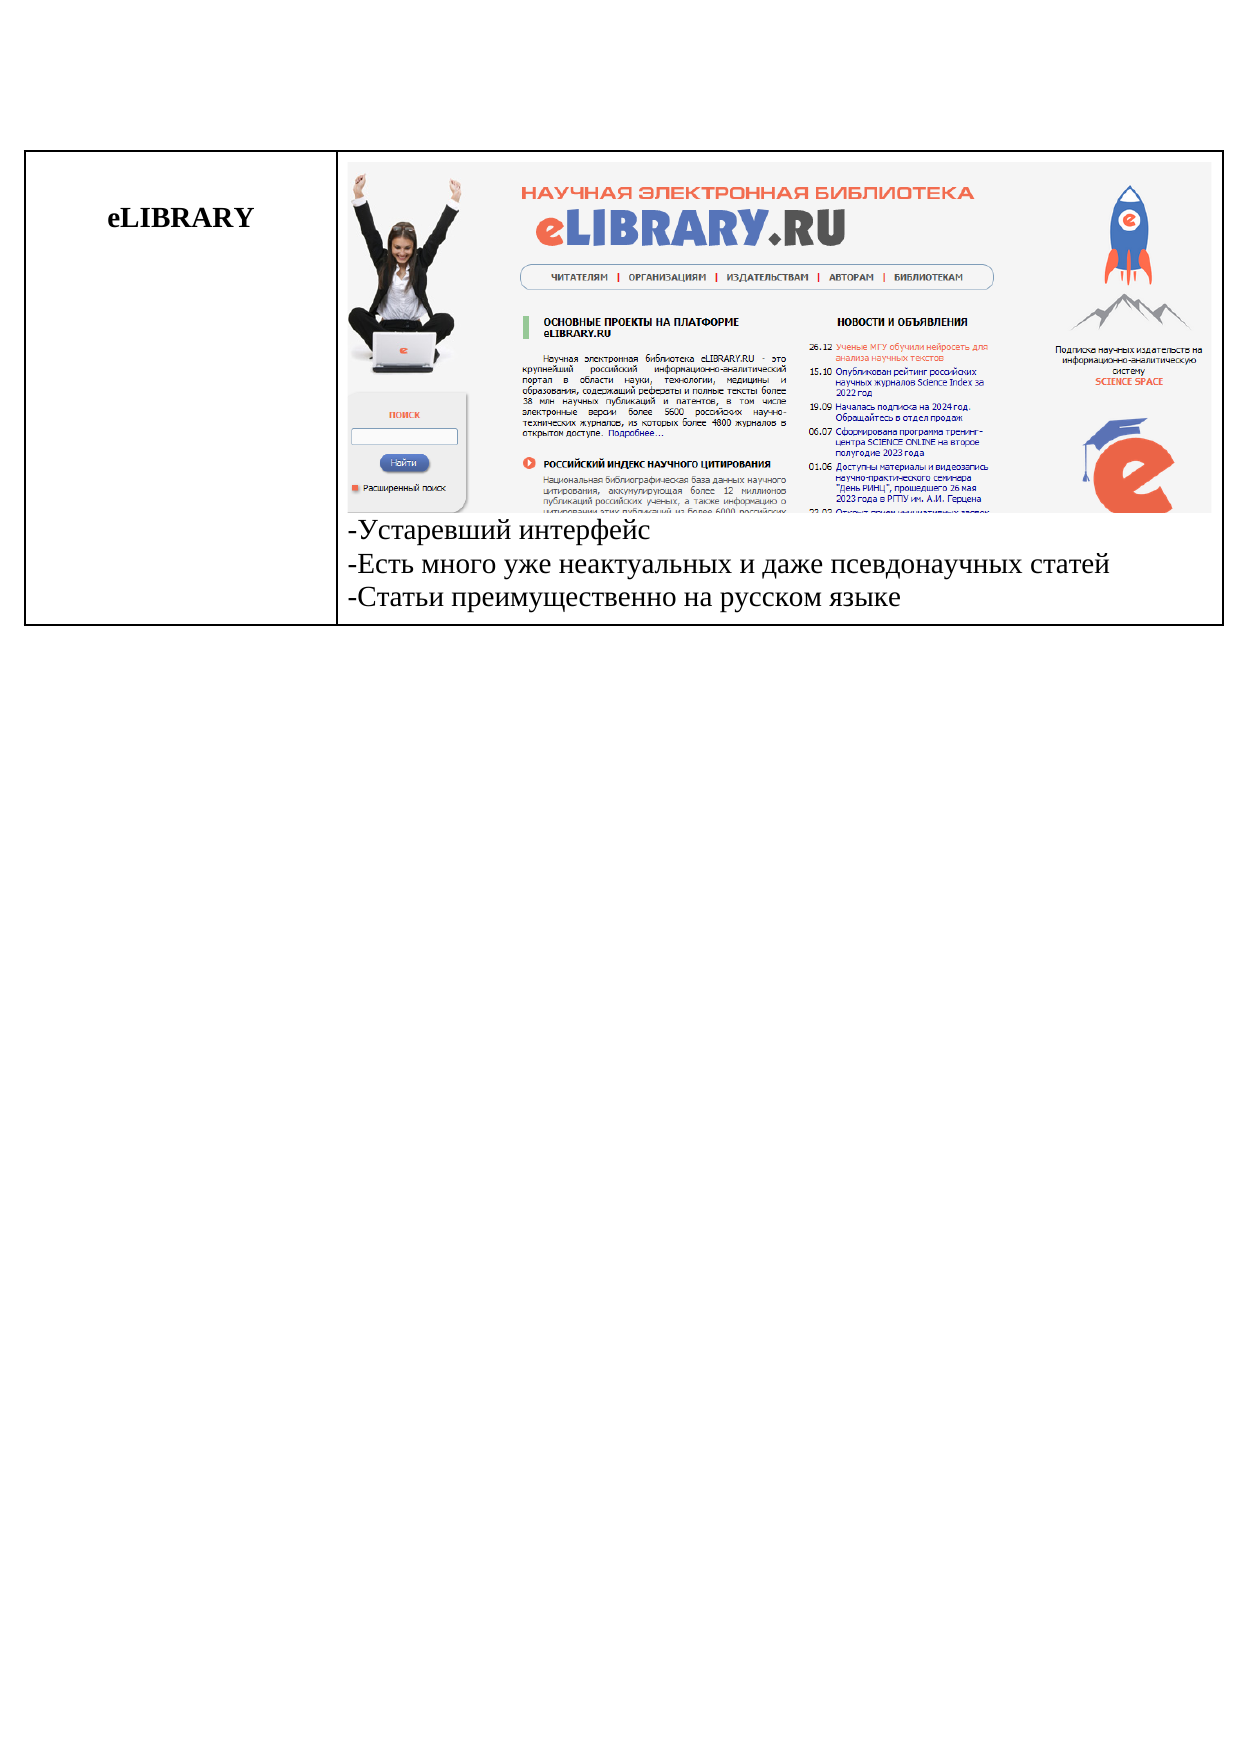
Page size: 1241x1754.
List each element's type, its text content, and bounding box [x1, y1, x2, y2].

picture [347, 162, 1212, 513]
table_cell eLIBRARY [26, 152, 336, 623]
table_cell -Устаревший интерфейс -Есть много уже неактуальных и даже псевдонаучных статей -Статьи преимущественно на русском языке [338, 152, 1222, 623]
